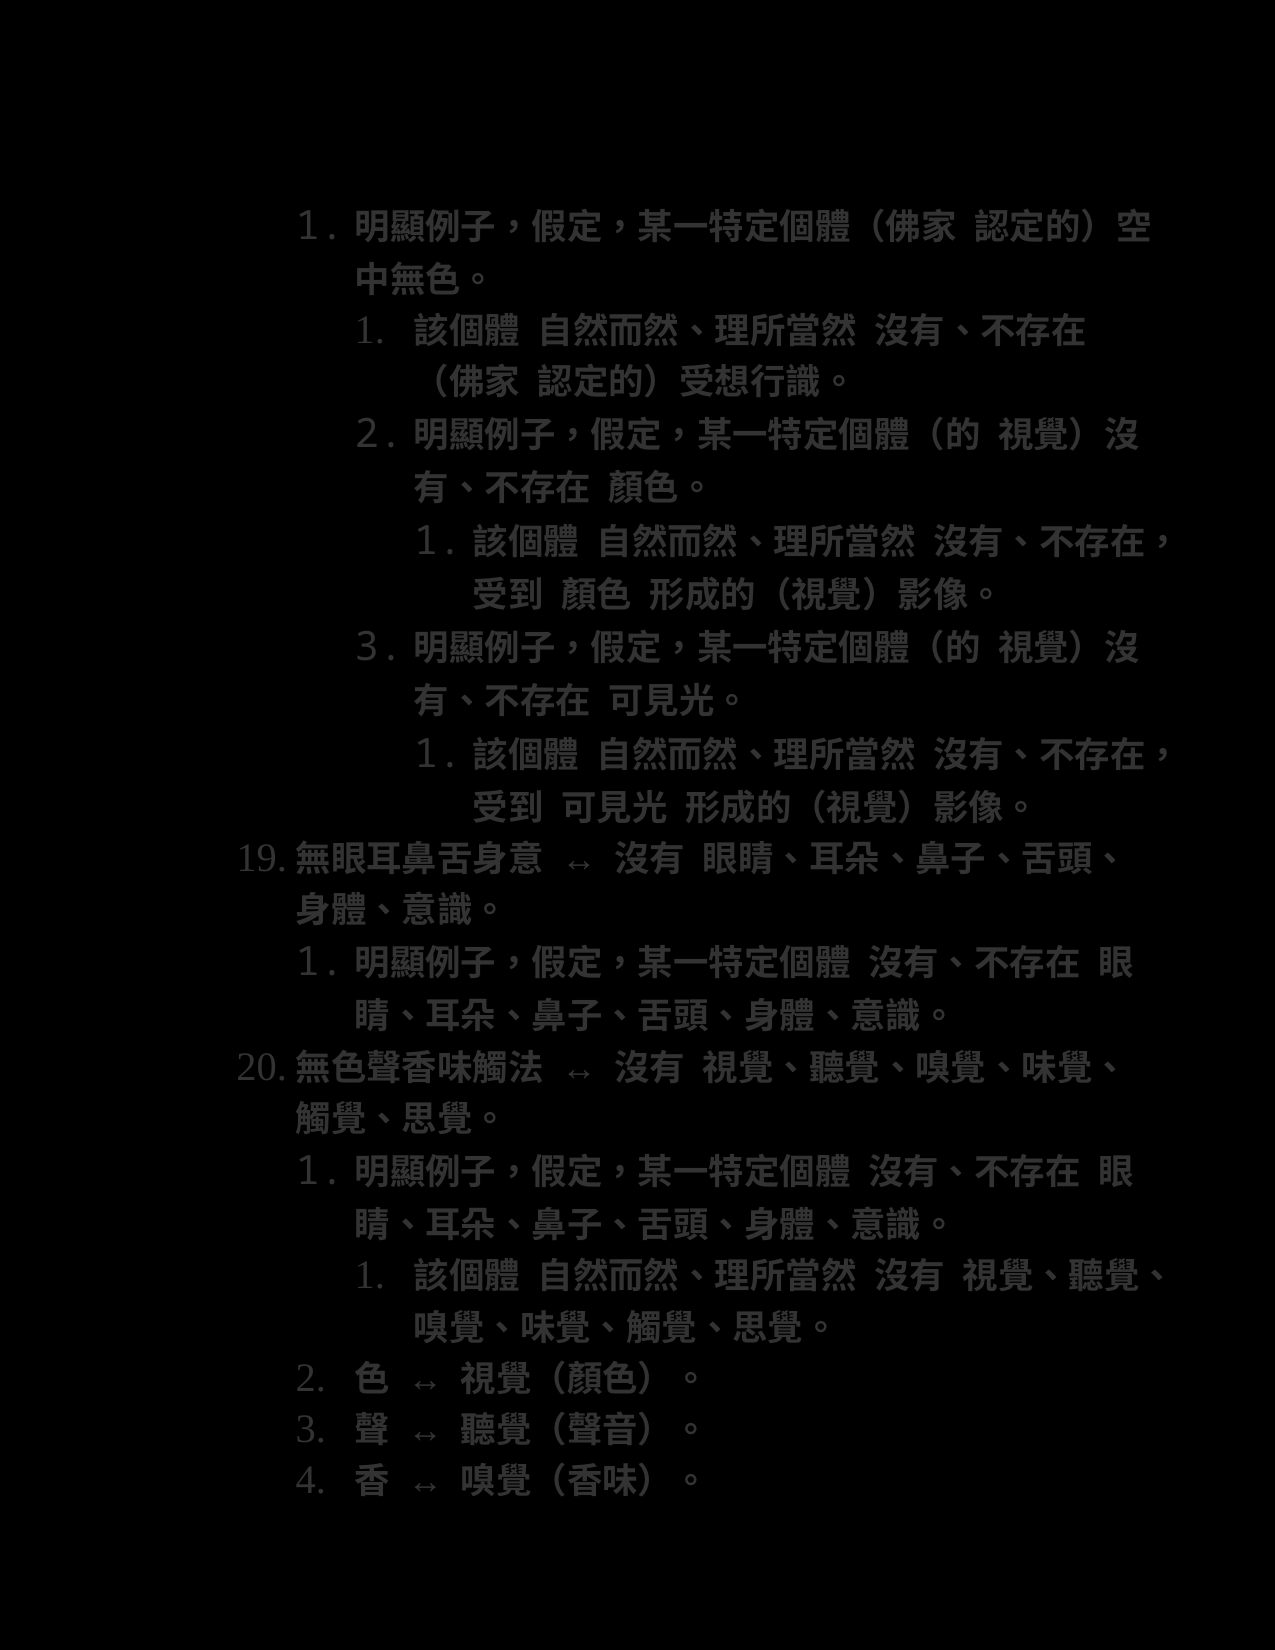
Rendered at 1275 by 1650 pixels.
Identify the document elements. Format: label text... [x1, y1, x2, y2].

list 聲 ↔ 聽覺（聲音）。 [295, 1402, 1157, 1453]
list 無眼耳鼻舌身意 ↔ 沒有 眼睛、耳朵、鼻子、舌頭、身體、意識。 [236, 830, 1157, 933]
list 明顯例子，假定，某一特定個體（的 視覺）沒有、不存在 顏色。 [354, 405, 1157, 511]
list 該個體 自然而然、理所當然 沒有、不存在（佛家 認定的）受想行識。 [354, 302, 1157, 405]
list 明顯例子，假定，某一特定個體（佛家 認定的）空中無色。 [295, 196, 1157, 302]
list 明顯例子，假定，某一特定個體 沒有、不存在 眼睛、耳朵、鼻子、舌頭、身體、意識。 [295, 1141, 1157, 1248]
list 該個體 自然而然、理所當然 沒有 視覺、聽覺、嗅覺、味覺、觸覺、思覺。 [354, 1248, 1157, 1350]
list 香 ↔ 嗅覺（香味）。 [295, 1453, 1157, 1504]
list 色 ↔ 視覺（顏色）。 [295, 1350, 1157, 1402]
list 無色聲香味觸法 ↔ 沒有 視覺、聽覺、嗅覺、味覺、觸覺、思覺。 [236, 1039, 1157, 1141]
list 該個體 自然而然、理所當然 沒有、不存在，受到 顏色 形成的（視覺）影像。 [413, 511, 1157, 617]
list 明顯例子，假定，某一特定個體（的 視覺）沒有、不存在 可見光。 [354, 617, 1157, 724]
list 明顯例子，假定，某一特定個體 沒有、不存在 眼睛、耳朵、鼻子、舌頭、身體、意識。 [295, 933, 1157, 1039]
list 該個體 自然而然、理所當然 沒有、不存在，受到 可見光 形成的（視覺）影像。 [413, 724, 1157, 830]
